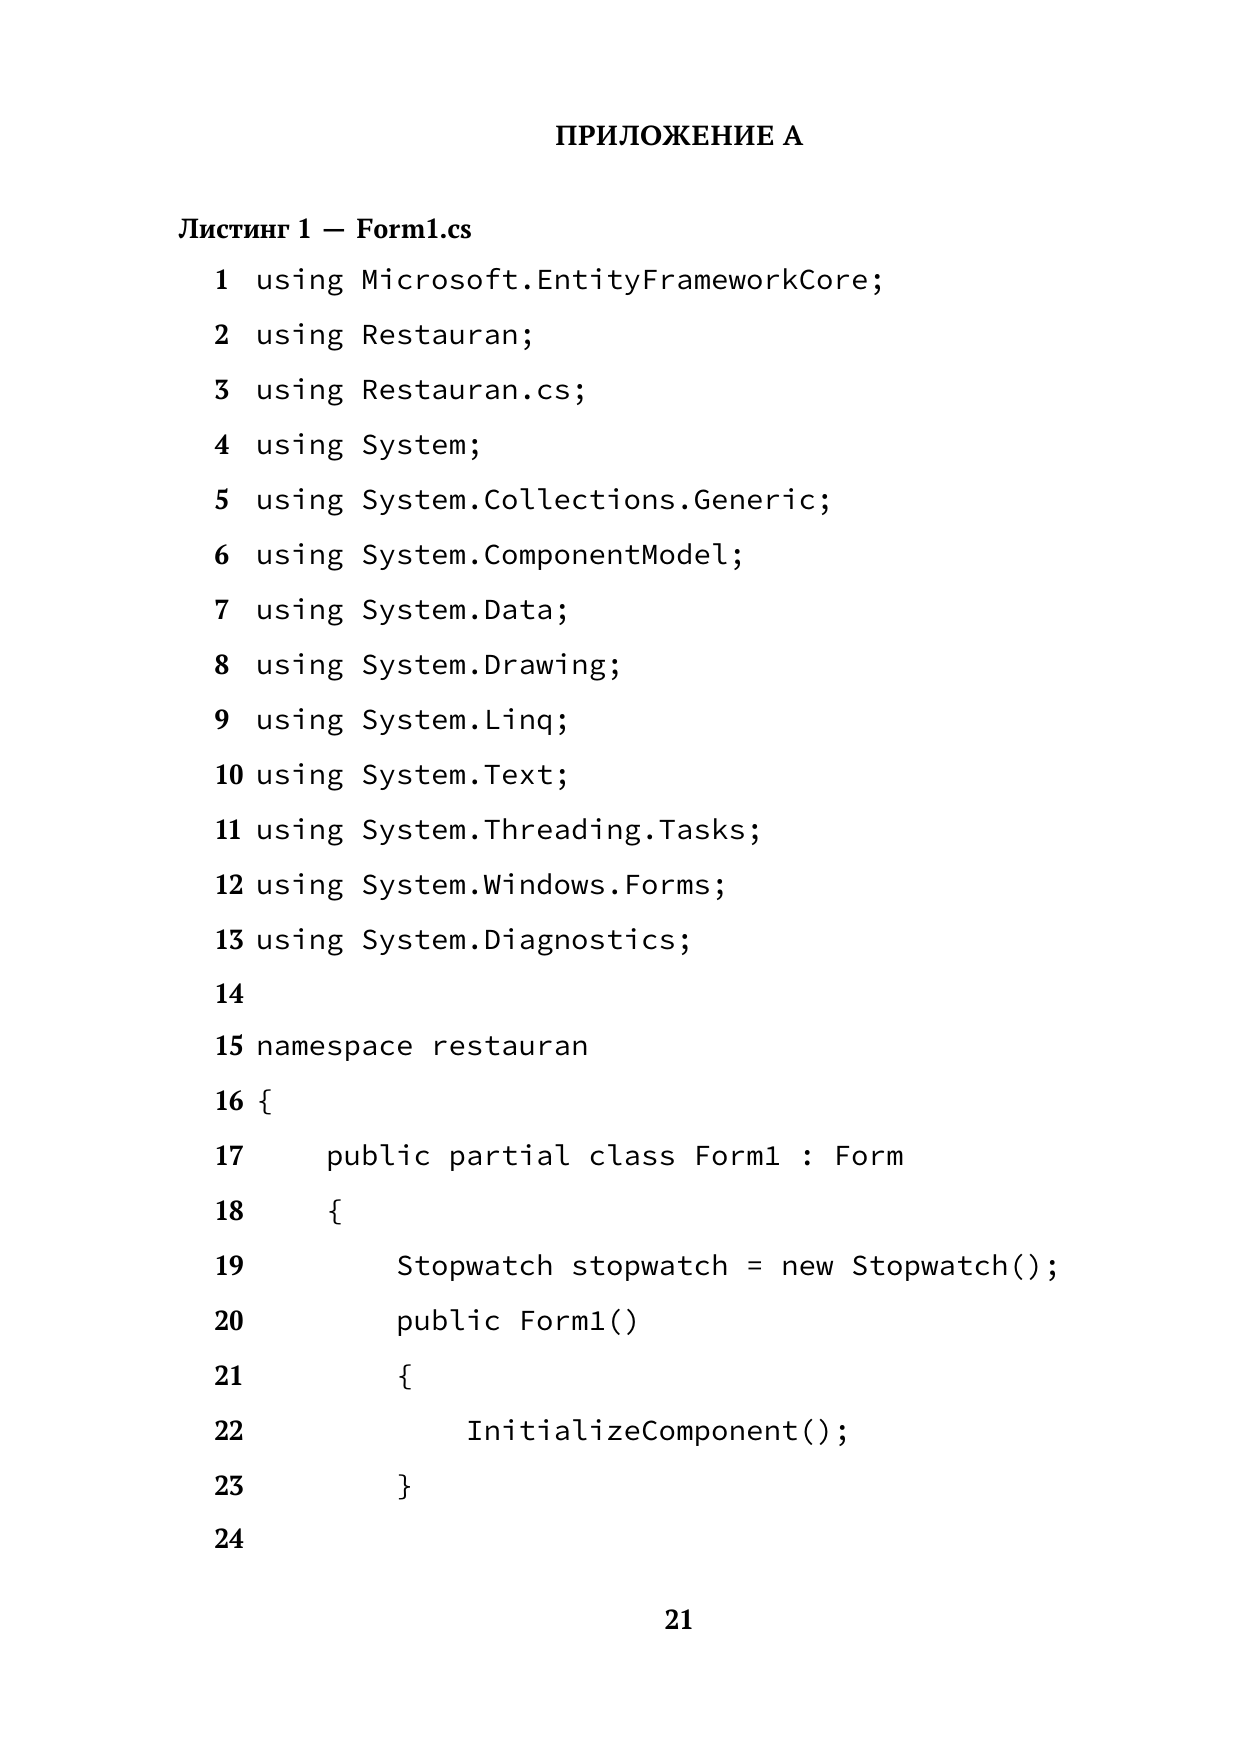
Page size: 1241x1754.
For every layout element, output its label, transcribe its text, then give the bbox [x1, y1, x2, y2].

list public partial class Form1 : Form [214, 1136, 1181, 1173]
list using Restauran; [214, 316, 1181, 353]
list using System.Threading.Tasks; [214, 811, 1181, 848]
list { [214, 1081, 1181, 1118]
list using System.Linq; [214, 701, 1181, 738]
subtitle ПРИЛОЖЕНИЕ А [177, 118, 1181, 152]
list InitializeComponent(); [214, 1411, 1181, 1448]
list Stopwatch stopwatch = new Stopwatch(); [214, 1246, 1181, 1283]
list using System; [214, 426, 1181, 463]
list namespace restauran [214, 1026, 1181, 1063]
list using System.Diagnostics; [214, 921, 1181, 958]
list using System.Text; [214, 756, 1181, 793]
list using Microsoft.EntityFrameworkCore; [214, 261, 1181, 298]
list using System.ComponentModel; [214, 536, 1181, 573]
list public Form1() [214, 1301, 1181, 1338]
list using System.Drawing; [214, 646, 1181, 683]
list { [214, 1356, 1181, 1393]
text Листинг 1 — Form1.cs [177, 211, 1181, 244]
list using System.Collections.Generic; [214, 481, 1181, 518]
list using System.Data; [214, 591, 1181, 628]
list { [214, 1191, 1181, 1228]
list using System.Windows.Forms; [214, 866, 1181, 903]
list } [214, 1466, 1181, 1503]
list using Restauran.cs; [214, 371, 1181, 408]
